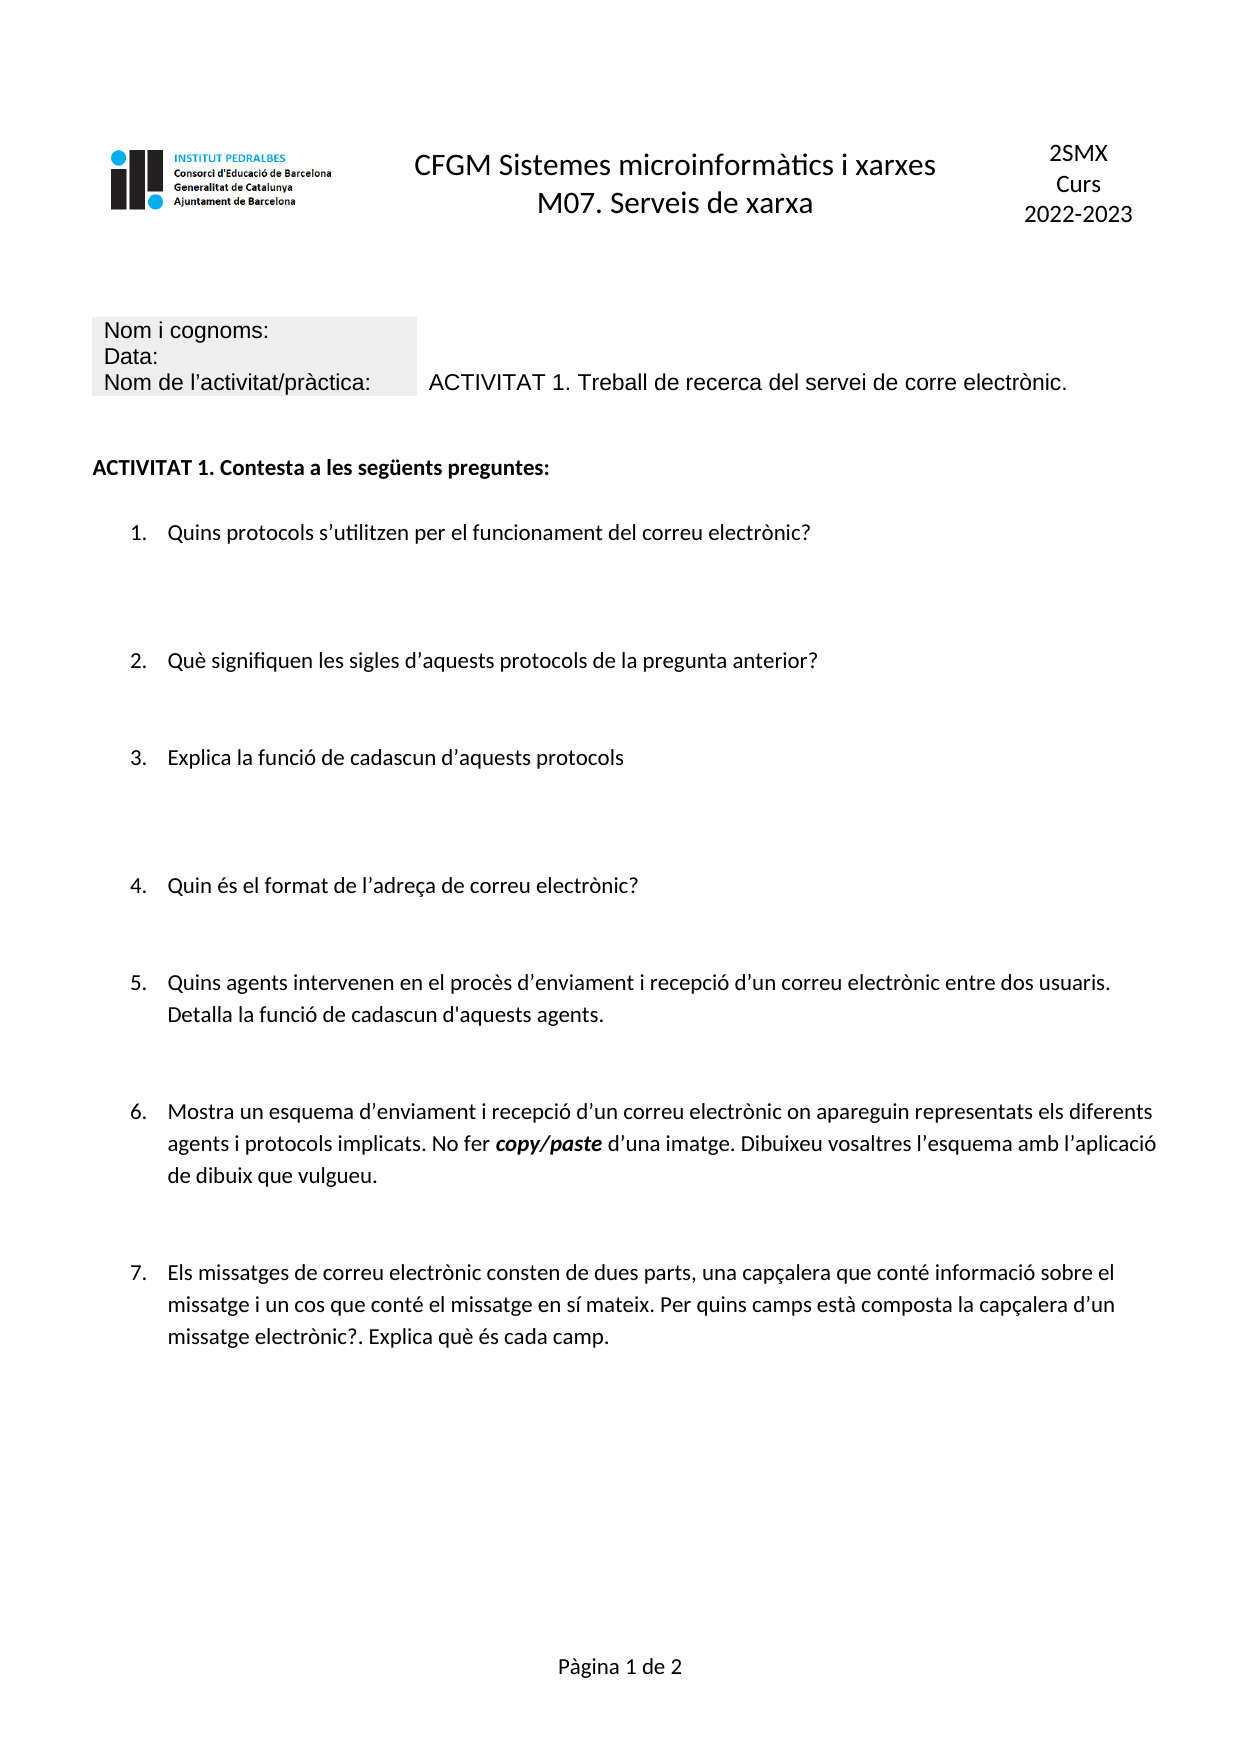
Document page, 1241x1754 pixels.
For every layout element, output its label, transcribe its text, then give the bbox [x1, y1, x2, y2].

list Mostra un esquema d’enviament i recepció d’un correu electrònic on apareguin representats els diferents agents i protocols implicats. No fer copy/paste d’una imatge. Dibuixeu vosaltres l’esquema amb l’aplicació de dibuix que vulgueu. [130, 1097, 1162, 1189]
list Els missatges de correu electrònic consten de dues parts, una capçalera que conté informació sobre el missatge i un cos que conté el missatge en sí mateix. Per quins camps està composta la capçalera d’un missatge electrònic?. Explica què és cada camp. [130, 1258, 1162, 1350]
list Quins protocols s’utilitzen per el funcionament del correu electrònic? [130, 518, 1162, 546]
list Quin és el format de l’adreça de correu electrònic? [130, 872, 1162, 900]
table_cell Nom de l’activitat/pràctica: [92, 369, 417, 396]
table_cell Data: [92, 343, 417, 369]
picture [107, 148, 338, 213]
text ACTIVITAT 1. Contesta a les següents preguntes: [92, 453, 1162, 481]
table_cell [417, 343, 1162, 369]
table_header [417, 317, 1162, 343]
list Què signifiquen les sigles d’aquests protocols de la pregunta anterior? [130, 646, 1162, 674]
list Explica la funció de cadascun d’aquests protocols [130, 743, 1162, 771]
table_header Nom i cognoms: [92, 317, 417, 343]
table_cell ACTIVITAT 1. Treball de recerca del servei de corre electrònic. [417, 369, 1162, 396]
list Quins agents intervenen en el procès d’enviament i recepció d’un correu electrònic entre dos usuaris. Detalla la funció de cadascun d'aquests agents. [130, 968, 1162, 1028]
